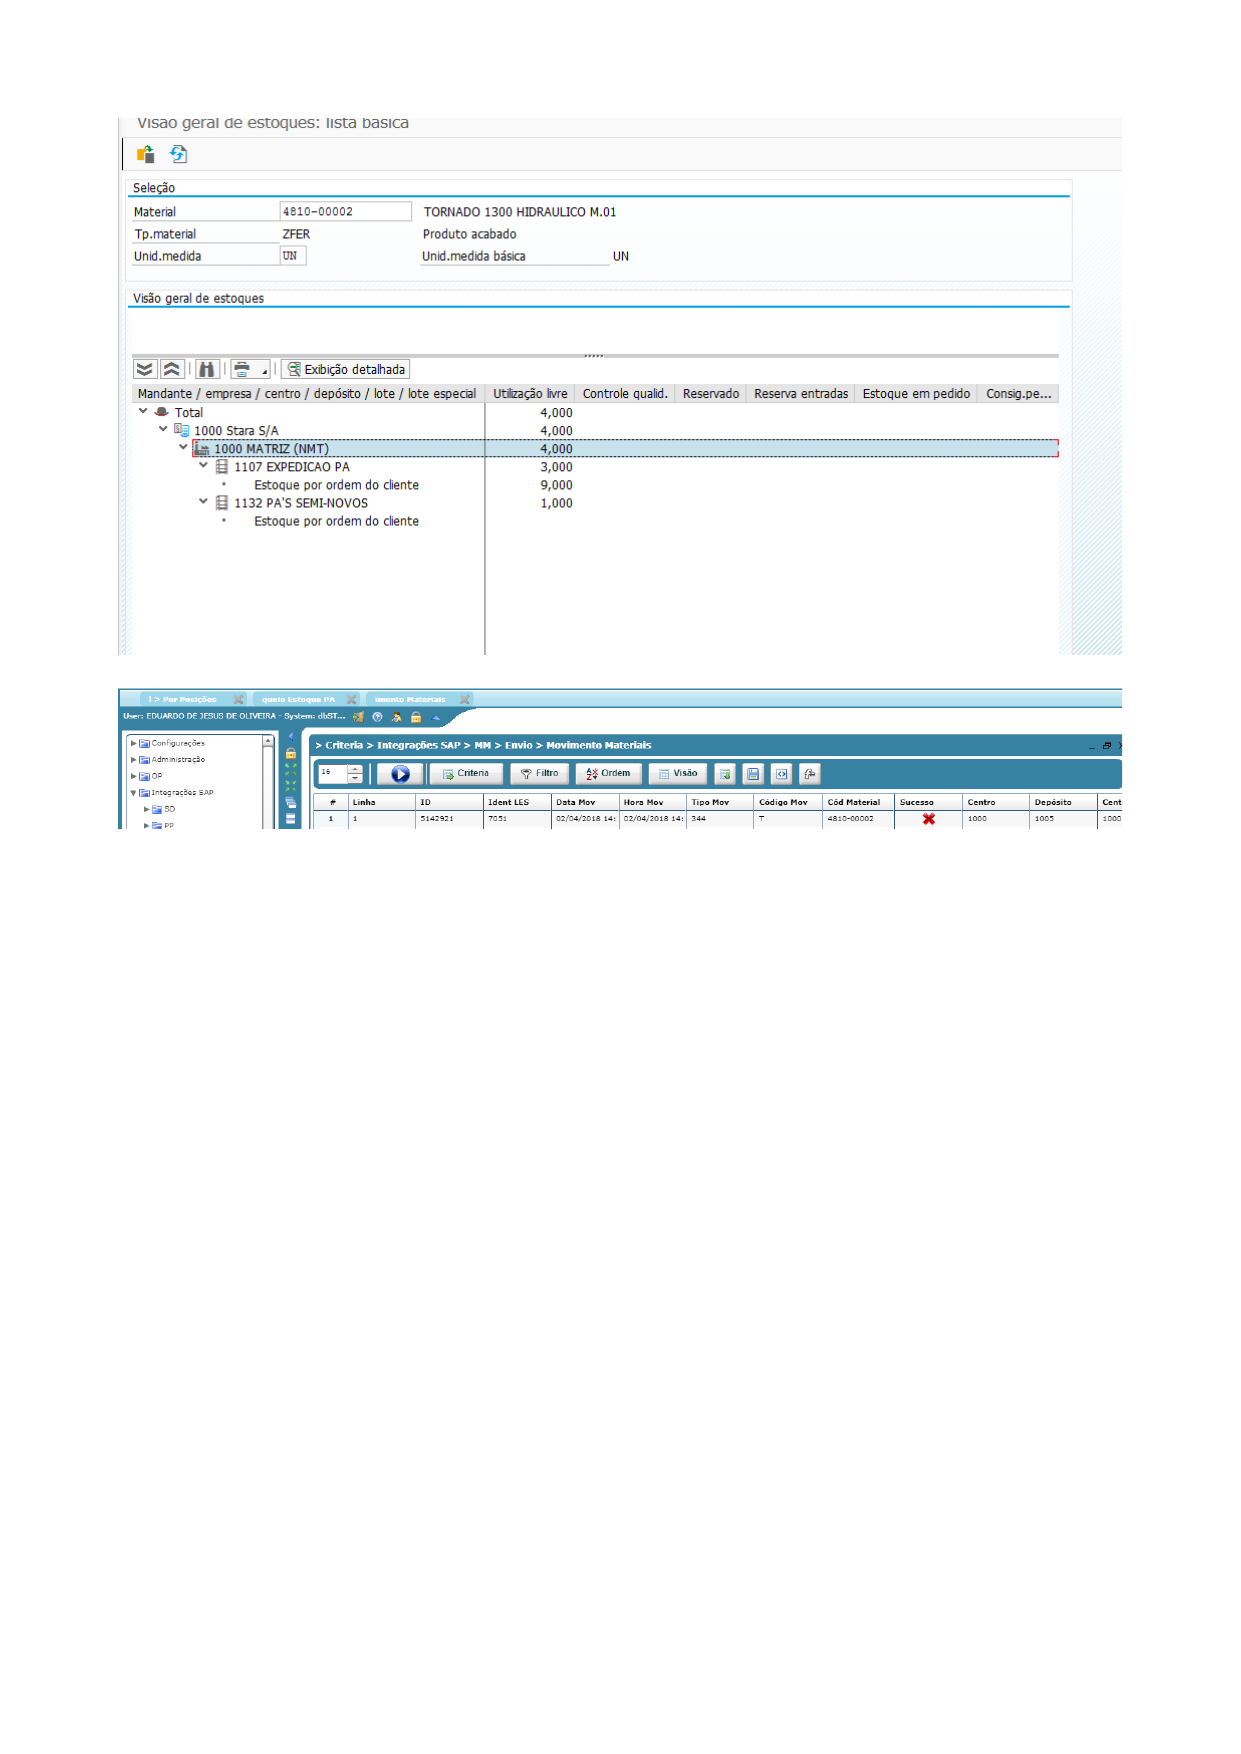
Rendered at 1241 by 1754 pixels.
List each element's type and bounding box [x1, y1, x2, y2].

picture [118, 118, 1123, 655]
picture [118, 683, 1123, 829]
